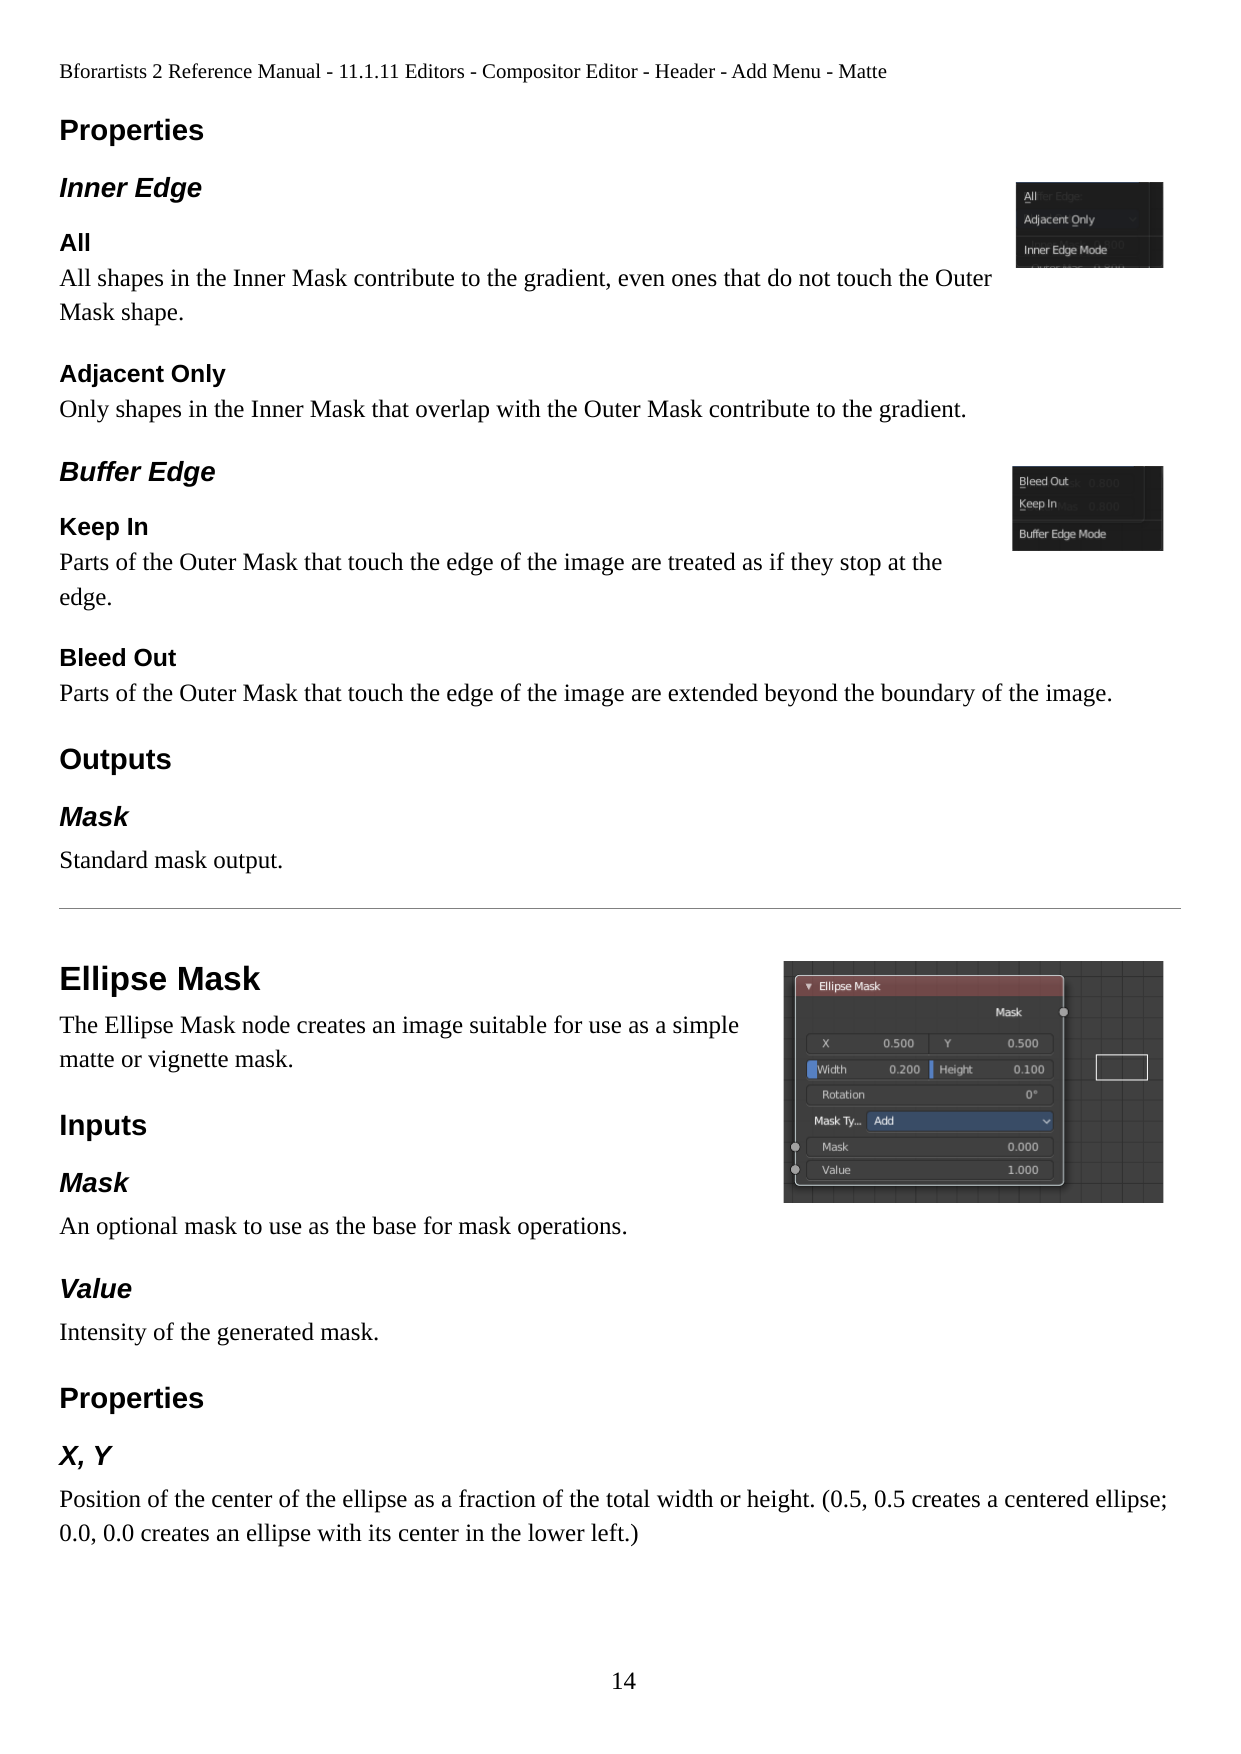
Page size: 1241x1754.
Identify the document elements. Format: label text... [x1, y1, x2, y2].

subtitle Keep In [59, 512, 1012, 541]
text An optional mask to use as the base for mask operations. [59, 1211, 1181, 1240]
subtitle Inner Edge [59, 171, 1181, 203]
text All shapes in the Inner Mask contribute to the gradient, even ones that do not touch the Outer Mask shape. [59, 263, 1181, 326]
text Parts of the Outer Mask that touch the edge of the image are extended beyond the boundary of the image. [59, 678, 1181, 707]
subtitle Bleed Out [59, 643, 1181, 672]
subtitle Properties [59, 113, 1181, 146]
subtitle Mask [59, 800, 1181, 832]
subtitle Value [59, 1273, 1181, 1304]
text Standard mask output. [59, 845, 1181, 873]
text Intensity of the generated mask. [59, 1317, 1181, 1346]
text Only shapes in the Inner Mask that overlap with the Outer Mask contribute to the gradient. [59, 394, 1181, 423]
subtitle [1164, 1108, 1181, 1142]
text The Ellipse Mask node creates an image suitable for use as a simple matte or vignette mask. [59, 1010, 783, 1073]
subtitle Outputs [59, 742, 1181, 775]
subtitle [1164, 228, 1181, 257]
text Parts of the Outer Mask that touch the edge of the image are treated as if they stop at the edge. [59, 547, 1181, 610]
subtitle Ellipse Mask [59, 959, 1181, 997]
subtitle Inputs [59, 1108, 783, 1142]
subtitle All [59, 228, 1015, 257]
text Position of the center of the ellipse as a fraction of the total width or height. (0.5, 0.5 creates a centered ellipse; 0.0, 0.0 creates an ellipse with its center in the lower left.) [59, 1484, 1181, 1547]
subtitle [1164, 512, 1181, 541]
subtitle Mask [59, 1167, 783, 1199]
subtitle Adjacent Only [59, 359, 1181, 388]
subtitle Properties [59, 1381, 1181, 1414]
picture [1015, 182, 1164, 268]
picture [1012, 466, 1164, 551]
subtitle X, Y [59, 1439, 1181, 1471]
subtitle Buffer Edge [59, 455, 1181, 487]
subtitle [1164, 1167, 1181, 1199]
picture [783, 961, 1164, 1203]
